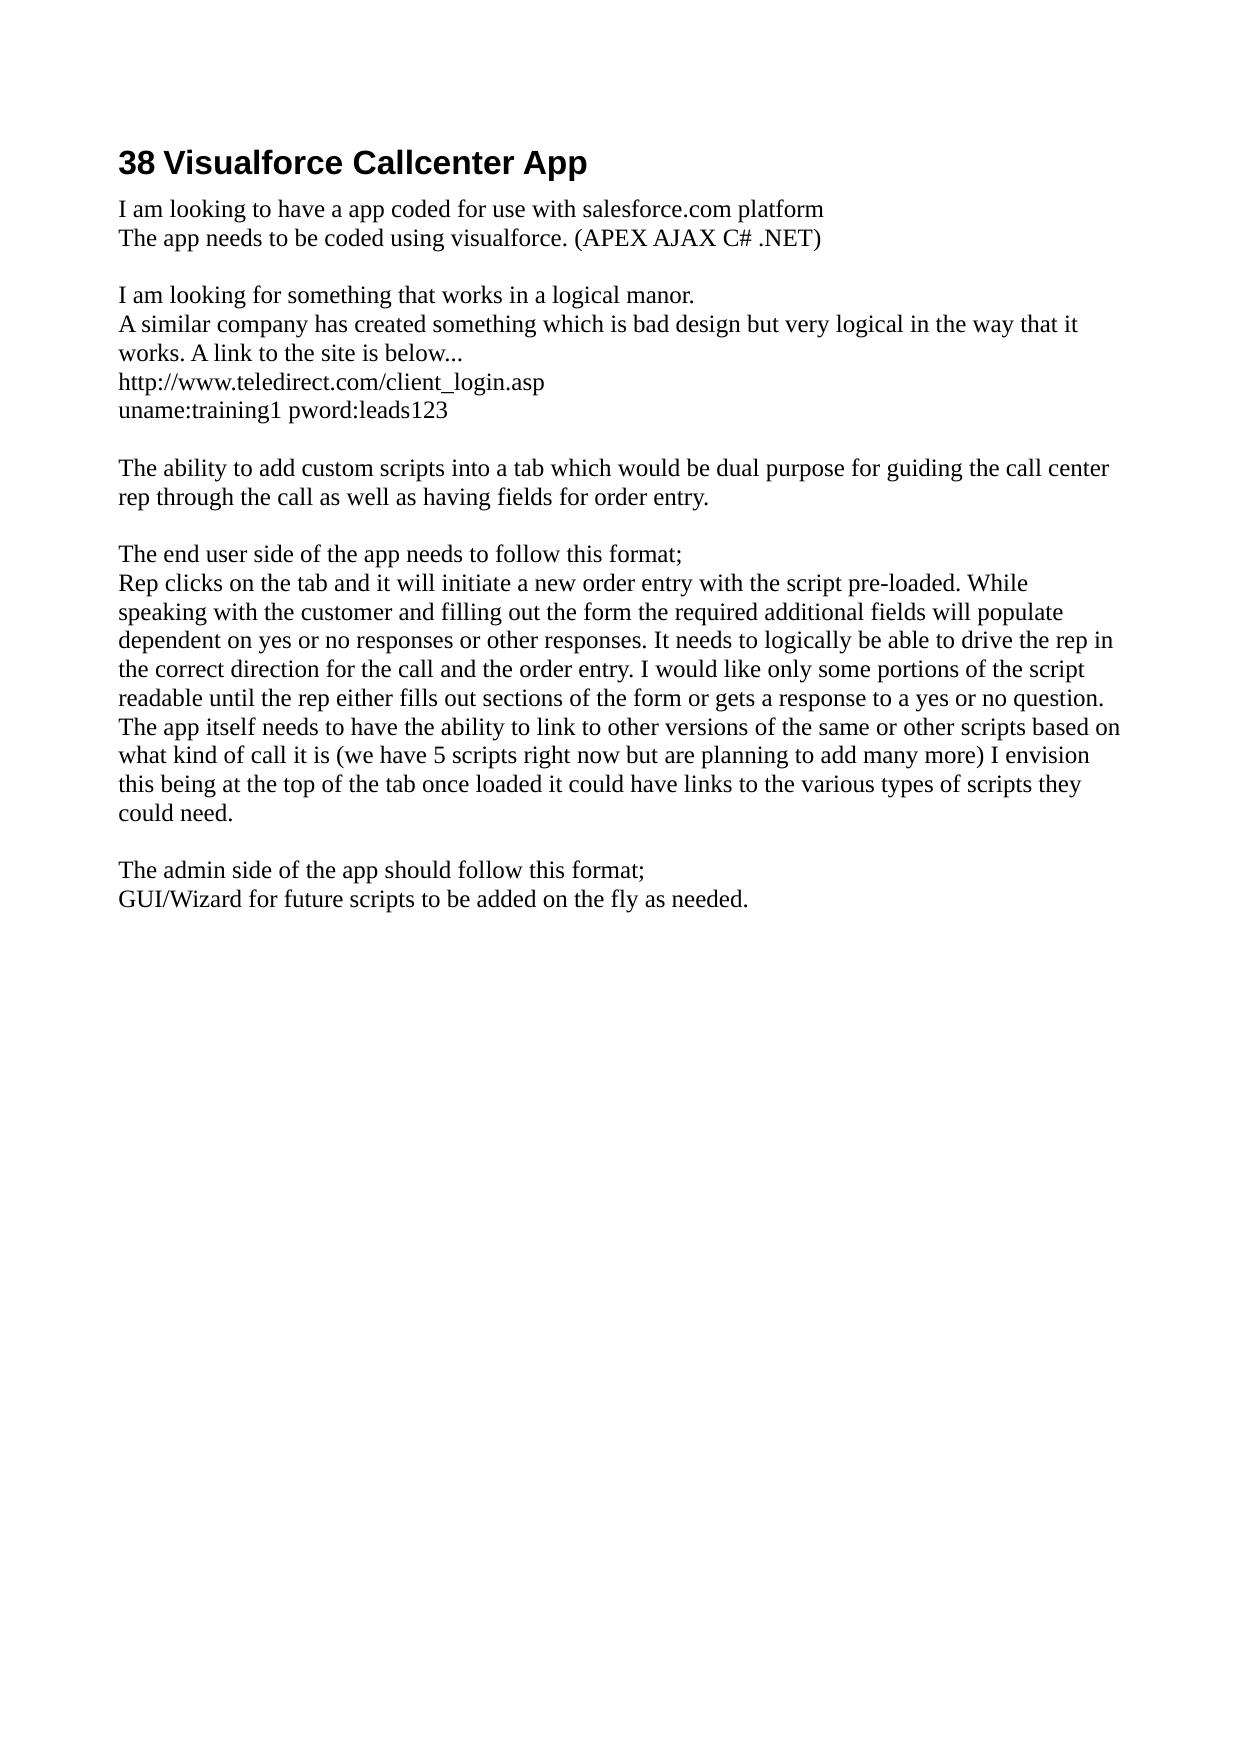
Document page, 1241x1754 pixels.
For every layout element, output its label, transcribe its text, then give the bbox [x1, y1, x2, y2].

subtitle Visualforce Callcenter App [118, 143, 1122, 182]
text I am looking to have a app coded for use with salesforce.com platform The app needs to be coded using visualforce. (APEX AJAX C# .NET) I am looking for something that works in a logical manor. A similar company has created something which is bad design but very logical in the way that it works. A link to the site is below... http://www.teledirect.com/client_login.asp uname:training1 pword:leads123 The ability to add custom scripts into a tab which would be dual purpose for guiding the call center rep through the call as well as having fields for order entry. The end user side of the app needs to follow this format; Rep clicks on the tab and it will initiate a new order entry with the script pre-loaded. While speaking with the customer and filling out the form the required additional fields will populate dependent on yes or no responses or other responses. It needs to logically be able to drive the rep in the correct direction for the call and the order entry. I would like only some portions of the script readable until the rep either fills out sections of the form or gets a response to a yes or no question. The app itself needs to have the ability to link to other versions of the same or other scripts based on what kind of call it is (we have 5 scripts right now but are planning to add many more) I envision this being at the top of the tab once loaded it could have links to the various types of scripts they could need. The admin side of the app should follow this format; GUI/Wizard for future scripts to be added on the fly as needed. [118, 194, 1122, 913]
